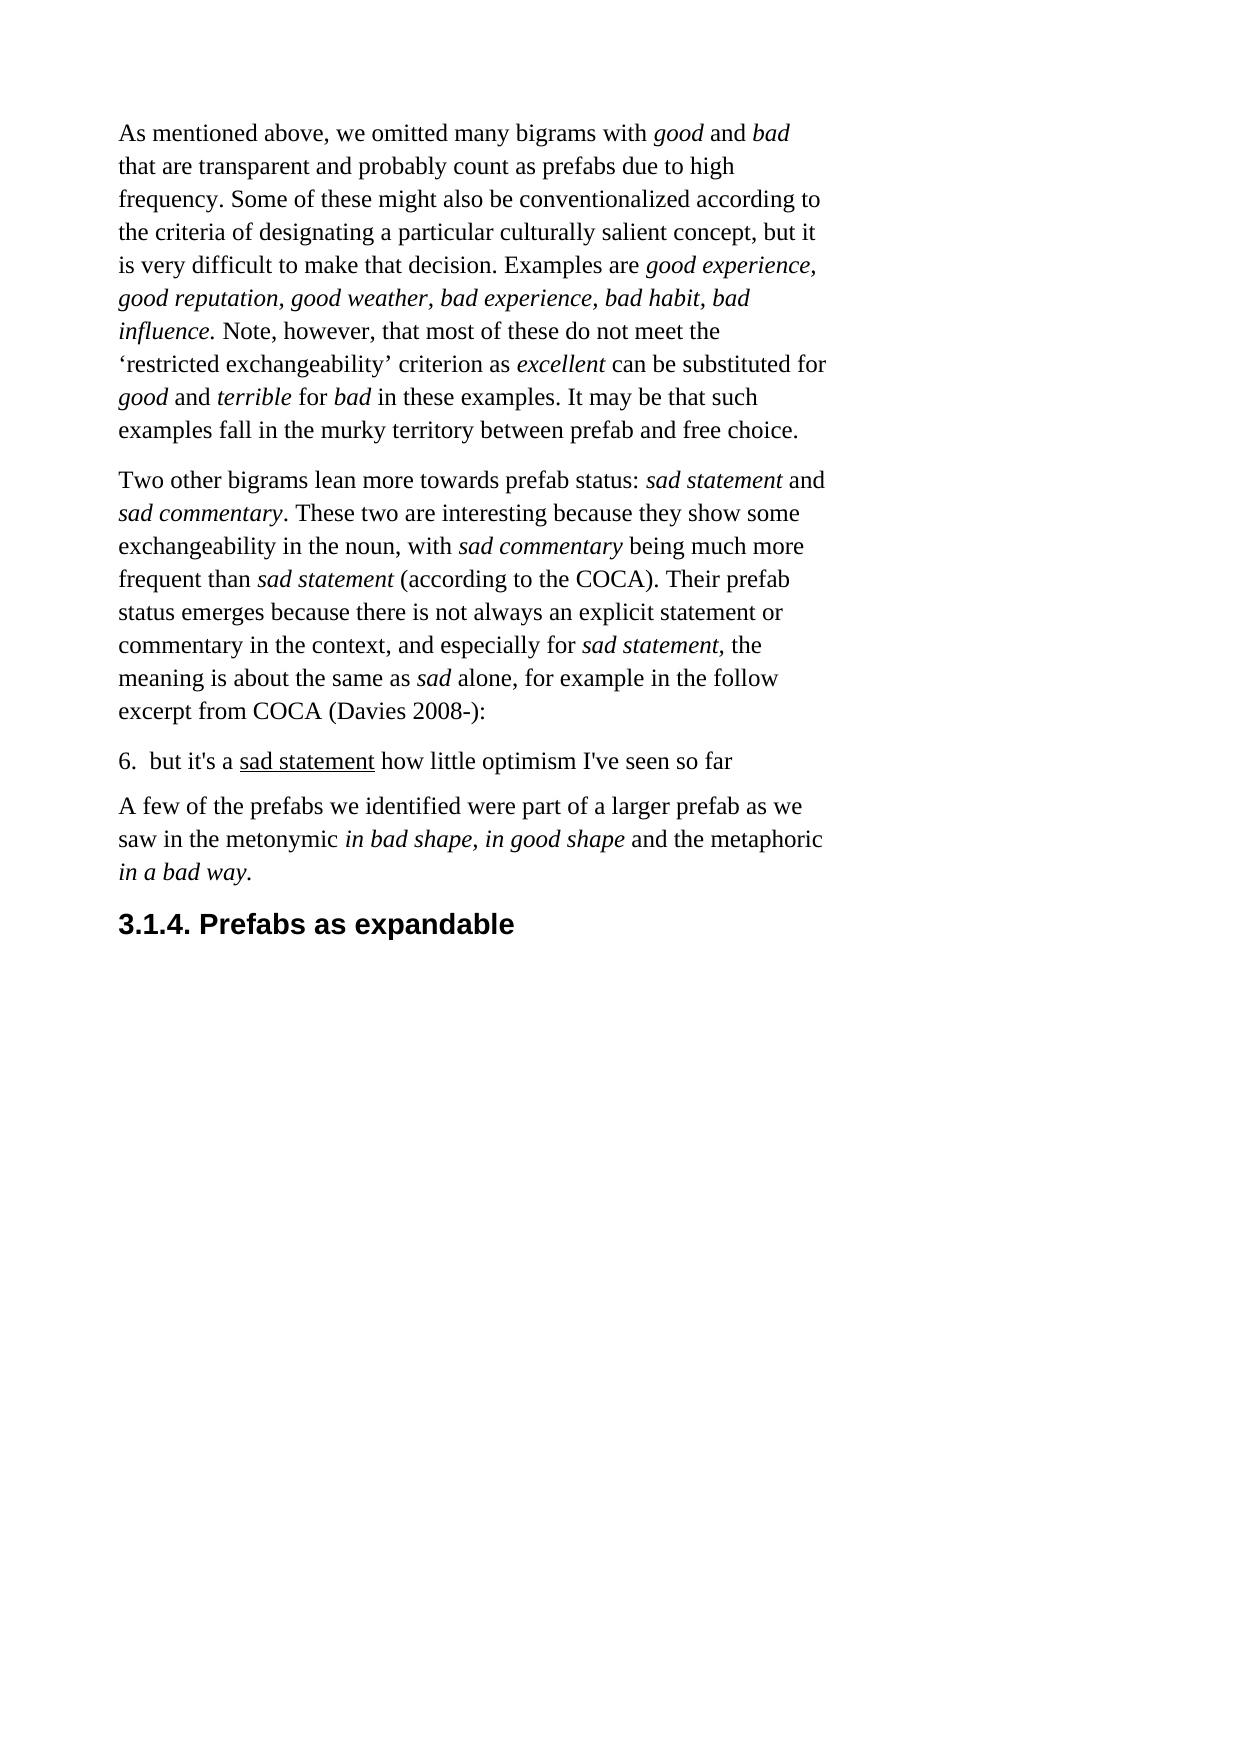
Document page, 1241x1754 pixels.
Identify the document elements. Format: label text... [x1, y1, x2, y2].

text As mentioned above, we omitted many bigrams with good and bad that are transparent and probably count as prefabs due to high frequency. Some of these might also be conventionalized according to the criteria of designating a particular culturally salient concept, but it is very difficult to make that decision. Examples are good experience, good reputation, good weather, bad experience, bad habit, bad influence. Note, however, that most of these do not meet the ‘restricted exchangeability’ criterion as excellent can be substituted for good and terrible for bad in these examples. It may be that such examples fall in the murky territory between prefab and free choice. [118, 118, 827, 444]
text Two other bigrams lean more towards prefab status: sad statement and sad commentary. These two are interesting because they show some exchangeability in the noun, with sad commentary being much more frequent than sad statement (according to the COCA). Their prefab status emerges because there is not always an explicit statement or commentary in the context, and especially for sad statement, the meaning is about the same as sad alone, for example in the follow excerpt from COCA (Davies 2008-): [118, 465, 827, 725]
text 6. but it's a sad statement how little optimism I've seen so far [118, 746, 827, 774]
subtitle 3.1.4. Prefabs as expandable [118, 907, 827, 941]
text A few of the prefabs we identified were part of a larger prefab as we saw in the metonymic in bad shape, in good shape and the metaphoric in a bad way. [118, 791, 827, 886]
